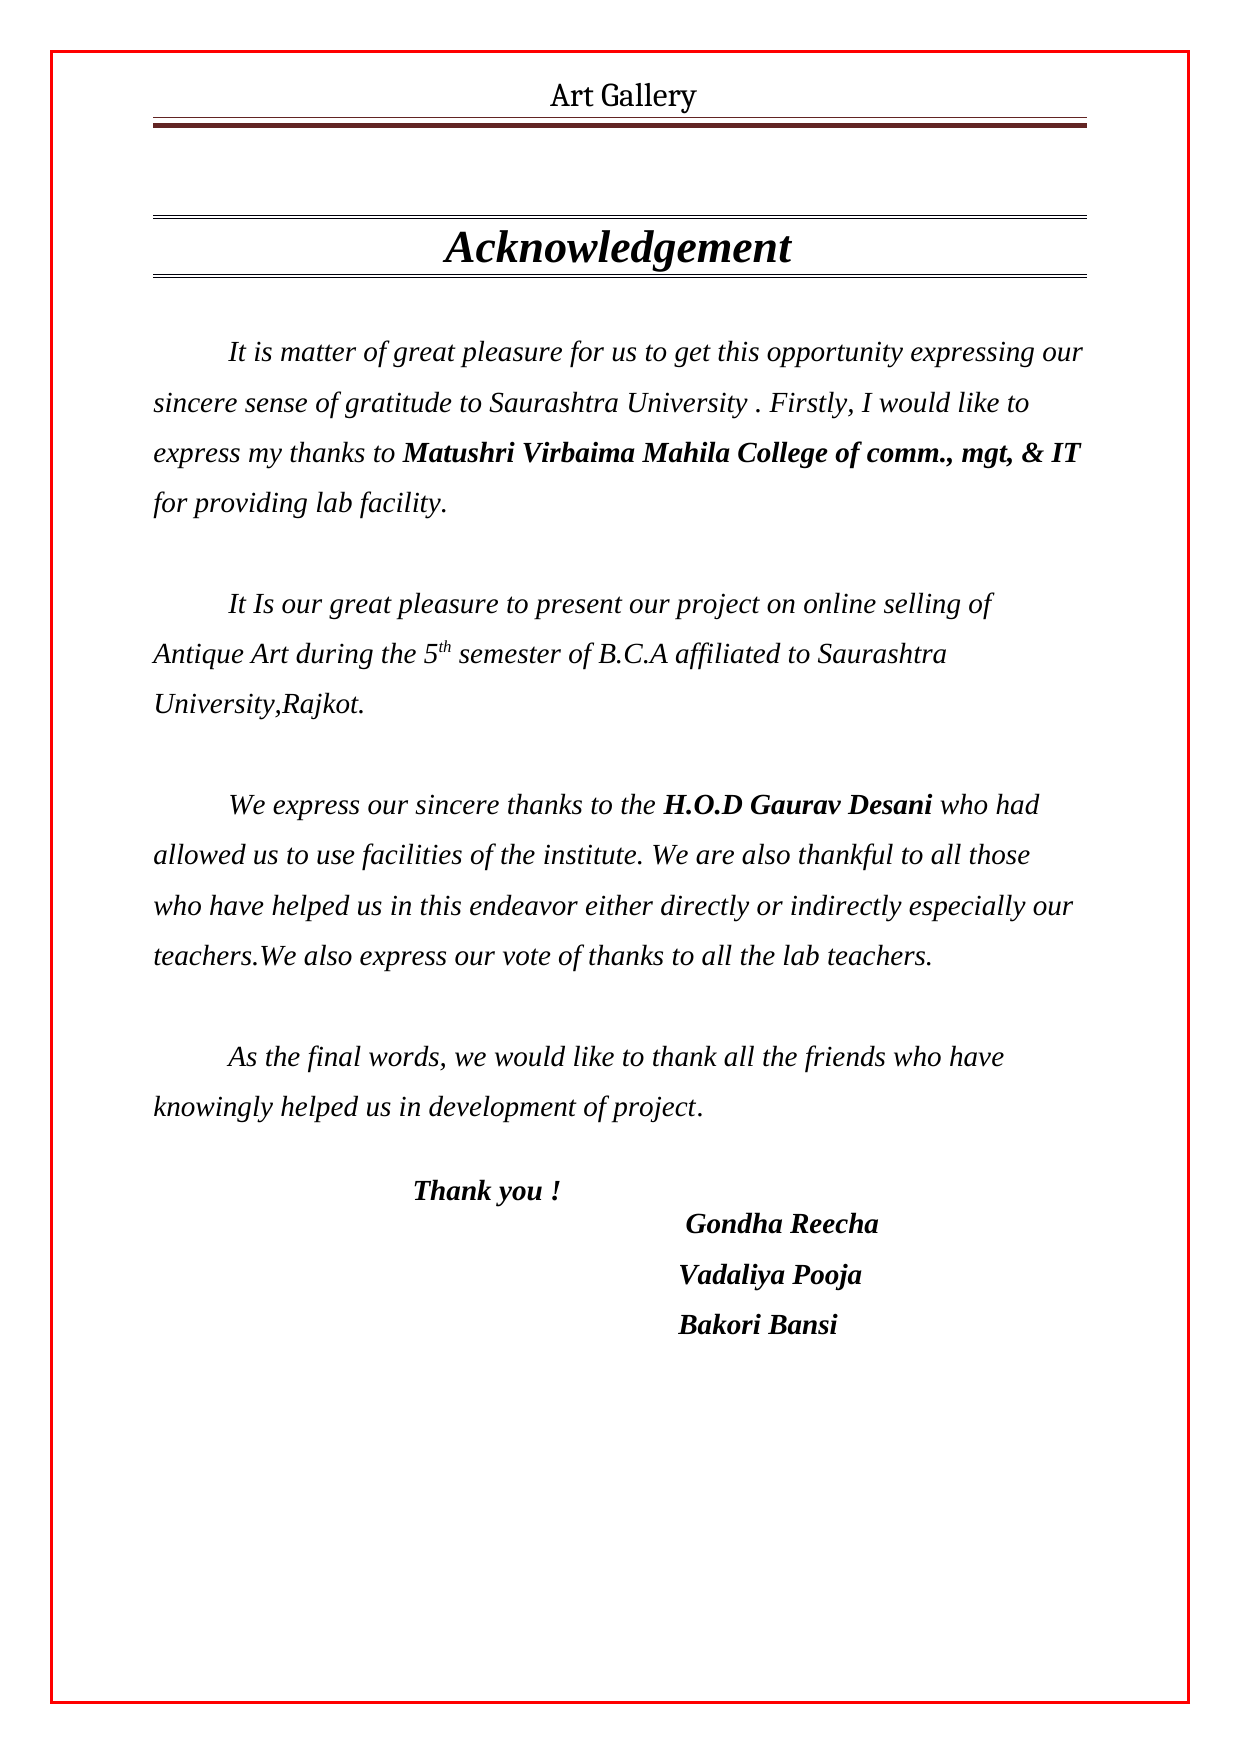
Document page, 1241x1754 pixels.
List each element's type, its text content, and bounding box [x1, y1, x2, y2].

text We express our sincere thanks to the H.O.D Gaurav Desani who had allowed us to use facilities of the institute. We are also thankful to all those who have helped us in this endeavor either directly or indirectly especially our teachers.We also express our vote of thanks to all the lab teachers. [153, 787, 1087, 972]
text Thank you ! [228, 1173, 1087, 1206]
text Gondha Reecha [153, 1206, 1087, 1240]
text It is matter of great pleasure for us to get this opportunity expressing our sincere sense of gratitude to Saurashtra University . Firstly, I would like to express my thanks to Matushri Virbaima Mahila College of comm., mgt, & IT for providing lab facility. [153, 334, 1087, 519]
text Vadaliya Pooja [153, 1257, 1087, 1290]
text As the final words, we would like to thank all the friends who have knowingly helped us in development of project. [153, 1039, 1087, 1123]
text It Is our great pleasure to present our project on online selling of Antique Art during the 5th semester of B.C.A affiliated to Saurashtra University,Rajkot. [153, 586, 1087, 720]
text Acknowledgement [153, 219, 1087, 274]
text Bakori Bansi [153, 1307, 1087, 1341]
